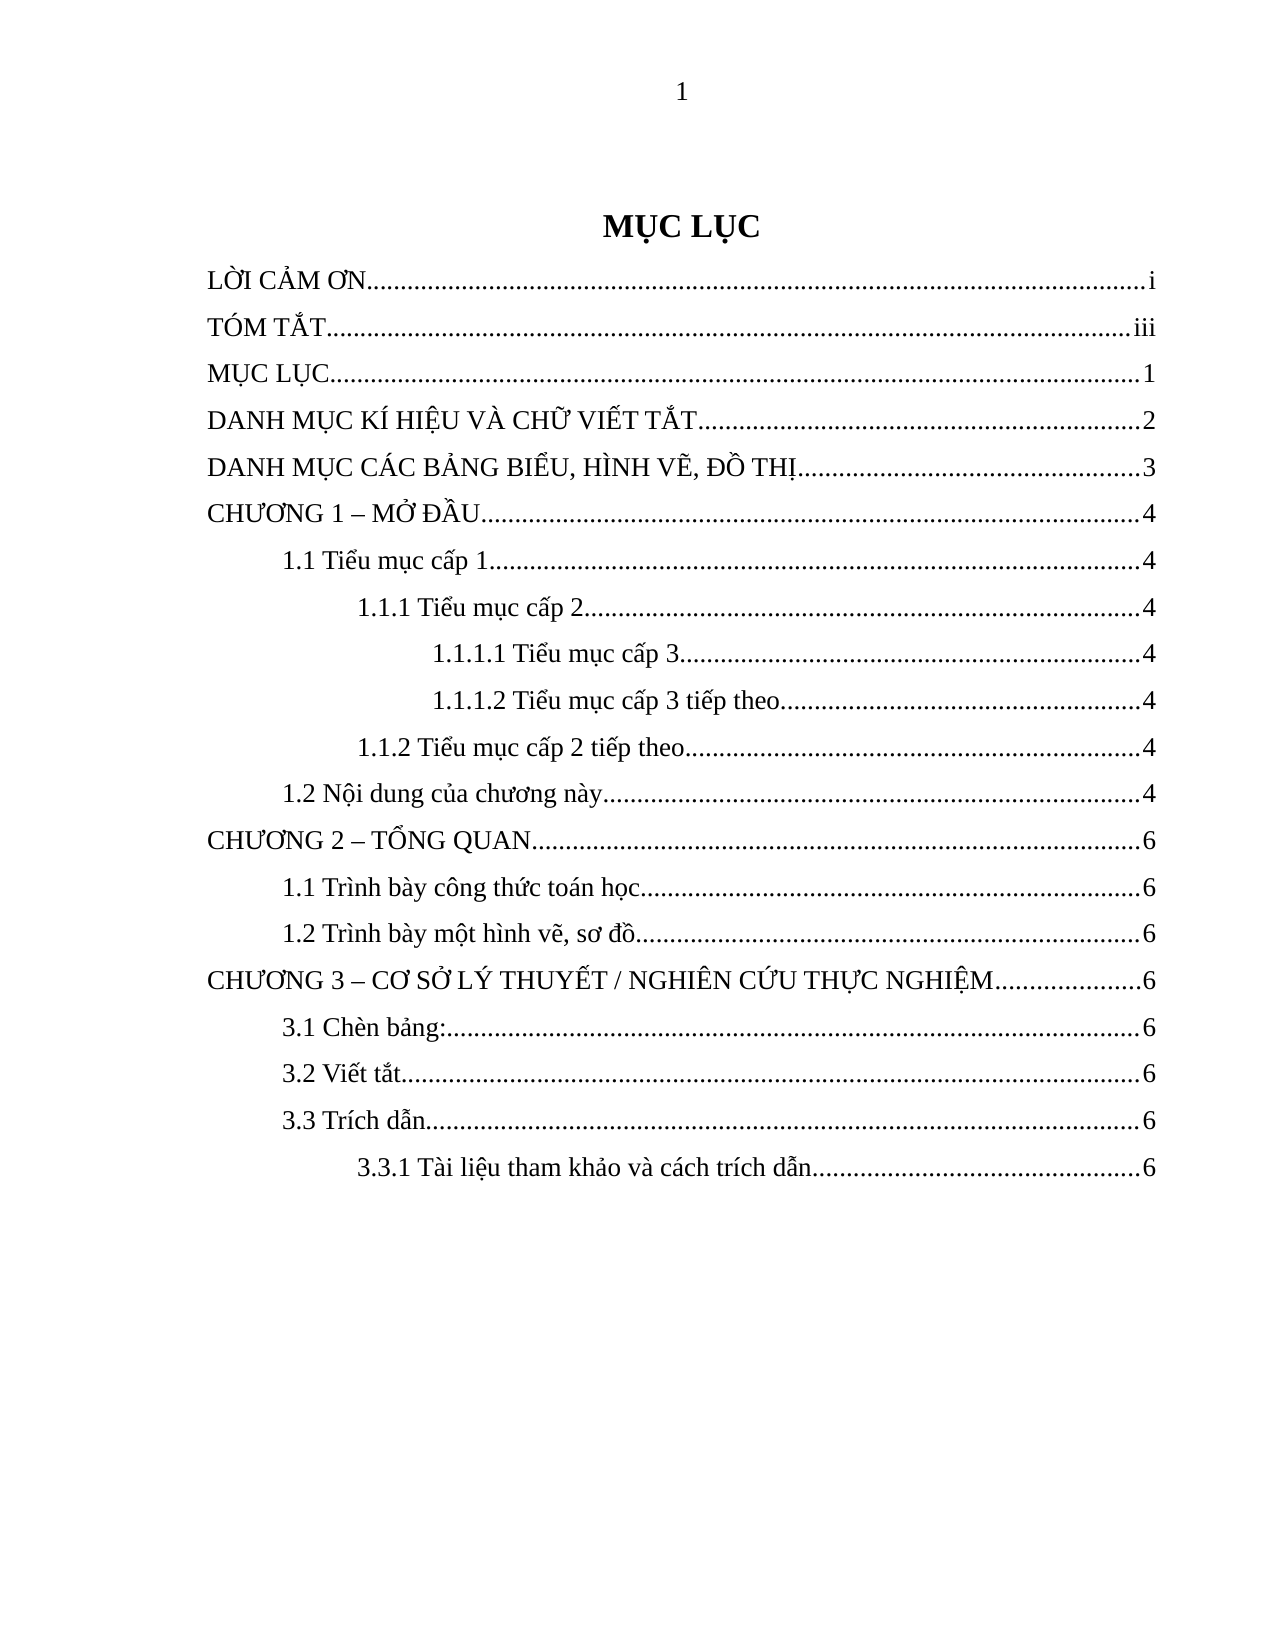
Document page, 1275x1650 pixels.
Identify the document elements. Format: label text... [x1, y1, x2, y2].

text MỤC LỤC [207, 207, 1157, 245]
text CHƯƠNG 3 – CƠ SỞ LÝ THUYẾT / NGHIÊN CỨU THỰC NGHIỆM 6 [207, 964, 1157, 995]
text 3.1 Chèn bảng: 6 [282, 1011, 1157, 1042]
text 1.1.1 Tiểu mục cấp 2 4 [357, 591, 1157, 622]
text 1.2 Nội dung của chương này 4 [282, 778, 1157, 809]
text 1.1.1.2 Tiểu mục cấp 3 tiếp theo. 4 [432, 684, 1157, 715]
text TÓM TẮT iii [207, 311, 1157, 342]
text 1.1 Trình bày công thức toán học 6 [282, 871, 1157, 902]
text 1.2 Trình bày một hình vẽ, sơ đồ 6 [282, 918, 1157, 949]
text MỤC LỤC 1 [207, 358, 1157, 389]
text CHƯƠNG 2 – TỔNG QUAN 6 [207, 824, 1157, 855]
text 1.1 Tiểu mục cấp 1 4 [282, 544, 1157, 575]
text LỜI CẢM ƠN i [207, 264, 1157, 295]
text CHƯƠNG 1 – MỞ ĐẦU 4 [207, 498, 1157, 529]
text 3.3 Trích dẫn 6 [282, 1104, 1157, 1135]
text DANH MỤC KÍ HIỆU VÀ CHỮ VIẾT TẮT 2 [207, 404, 1157, 435]
text 1.1.1.1 Tiểu mục cấp 3 4 [432, 638, 1157, 669]
text 3.2 Viết tắt 6 [282, 1058, 1157, 1089]
text 1.1.2 Tiểu mục cấp 2 tiếp theo 4 [357, 731, 1157, 762]
text DANH MỤC CÁC BẢNG BIỂU, HÌNH VẼ, ĐỒ THỊ 3 [207, 451, 1157, 482]
text 3.3.1 Tài liệu tham khảo và cách trích dẫn 6 [357, 1151, 1157, 1182]
